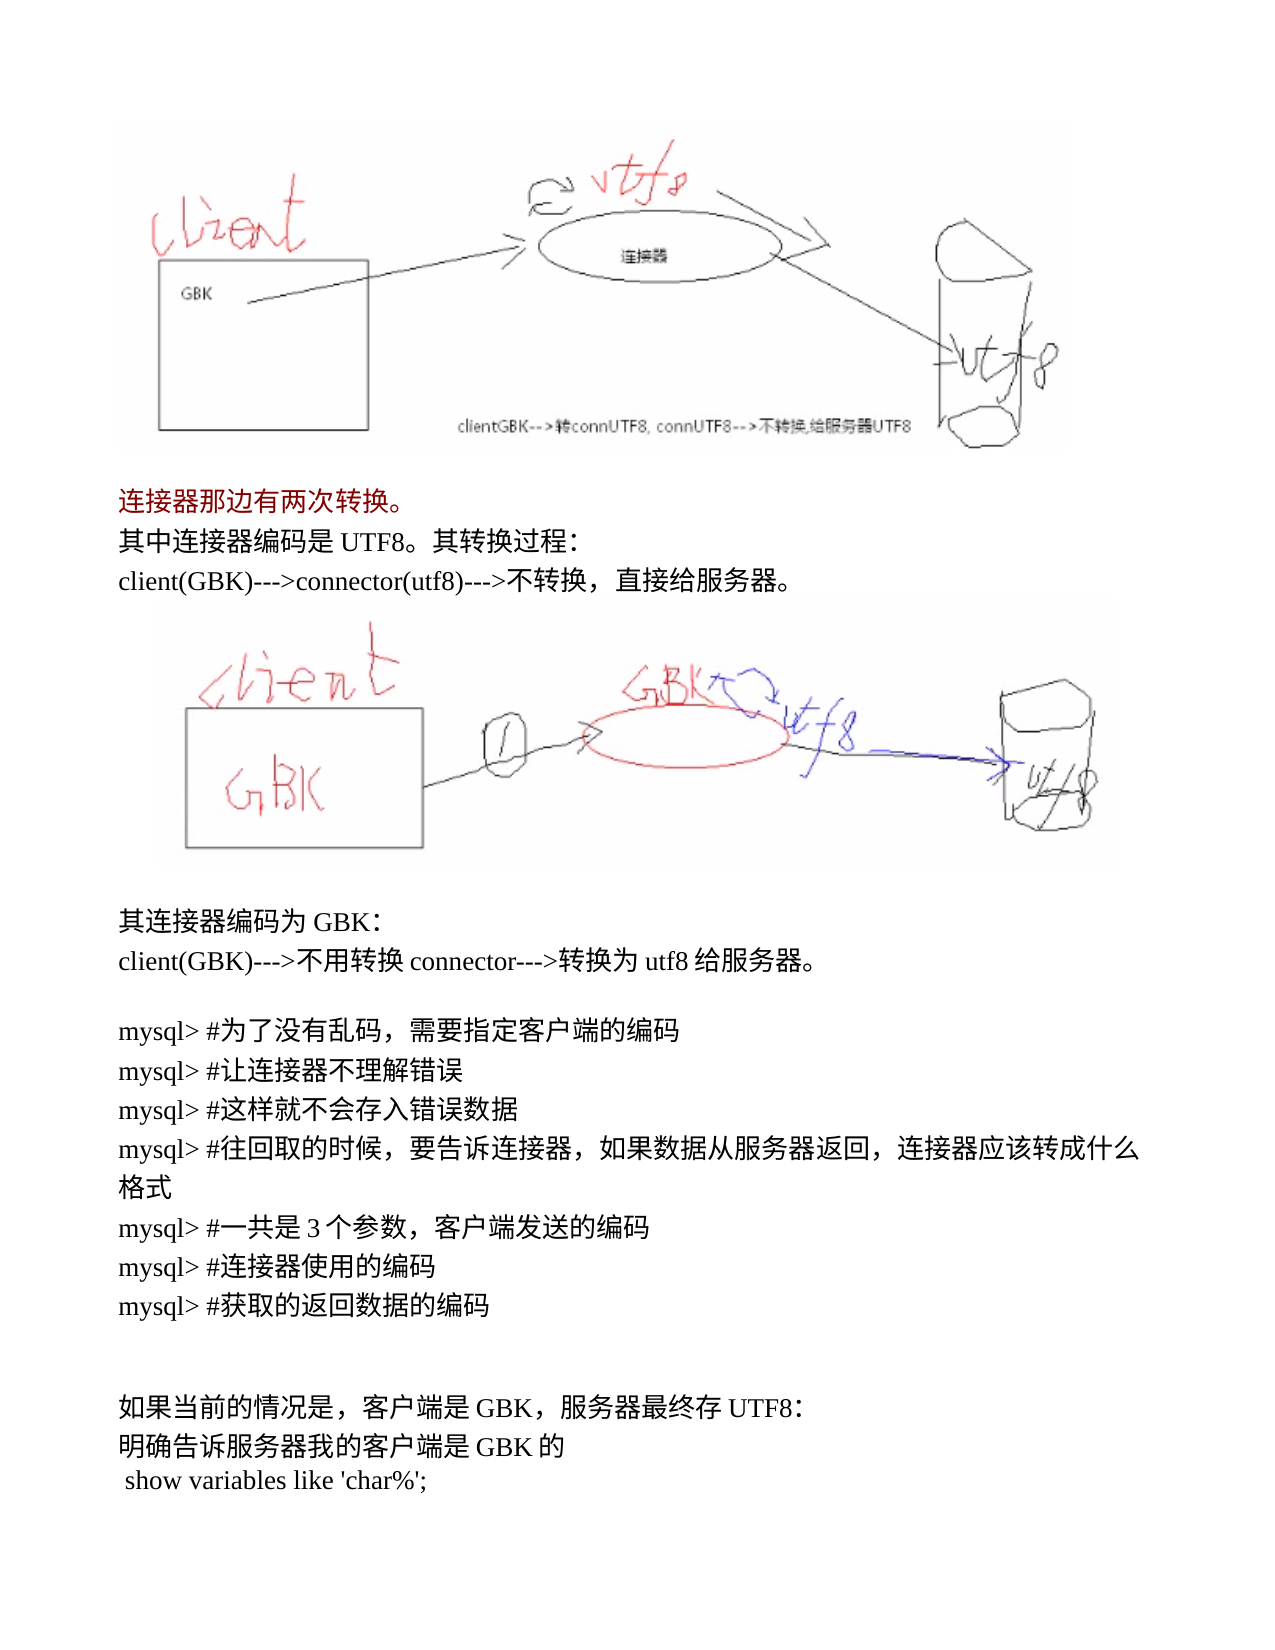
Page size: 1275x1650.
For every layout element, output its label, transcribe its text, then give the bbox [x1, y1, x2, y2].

text show variables like 'char%'; [118, 1464, 1157, 1496]
text 连接器那边有两次转换。 [118, 480, 1157, 520]
text mysql> #连接器使用的编码 [118, 1245, 1157, 1284]
text 其连接器编码为GBK： [118, 900, 1157, 939]
text mysql> #这样就不会存入错误数据 [118, 1088, 1157, 1127]
text 其中连接器编码是UTF8。其转换过程： [118, 520, 1157, 559]
picture [113, 121, 1072, 450]
picture [157, 598, 1118, 869]
text mysql> #让连接器不理解错误 [118, 1049, 1157, 1088]
text 明确告诉服务器我的客户端是GBK的 [118, 1425, 1157, 1464]
text mysql> #往回取的时候，要告诉连接器，如果数据从服务器返回，连接器应该转成什么格式 [118, 1127, 1157, 1206]
text 如果当前的情况是，客户端是GBK，服务器最终存UTF8： [118, 1386, 1157, 1425]
text mysql> #一共是3个参数，客户端发送的编码 [118, 1206, 1157, 1245]
text mysql> #获取的返回数据的编码 [118, 1284, 1157, 1323]
text mysql> #为了没有乱码，需要指定客户端的编码 [118, 1009, 1157, 1049]
text client(GBK)--->不用转换connector--->转换为utf8给服务器。 [118, 939, 1157, 978]
text client(GBK)--->connector(utf8)--->不转换，直接给服务器。 [118, 559, 1157, 598]
